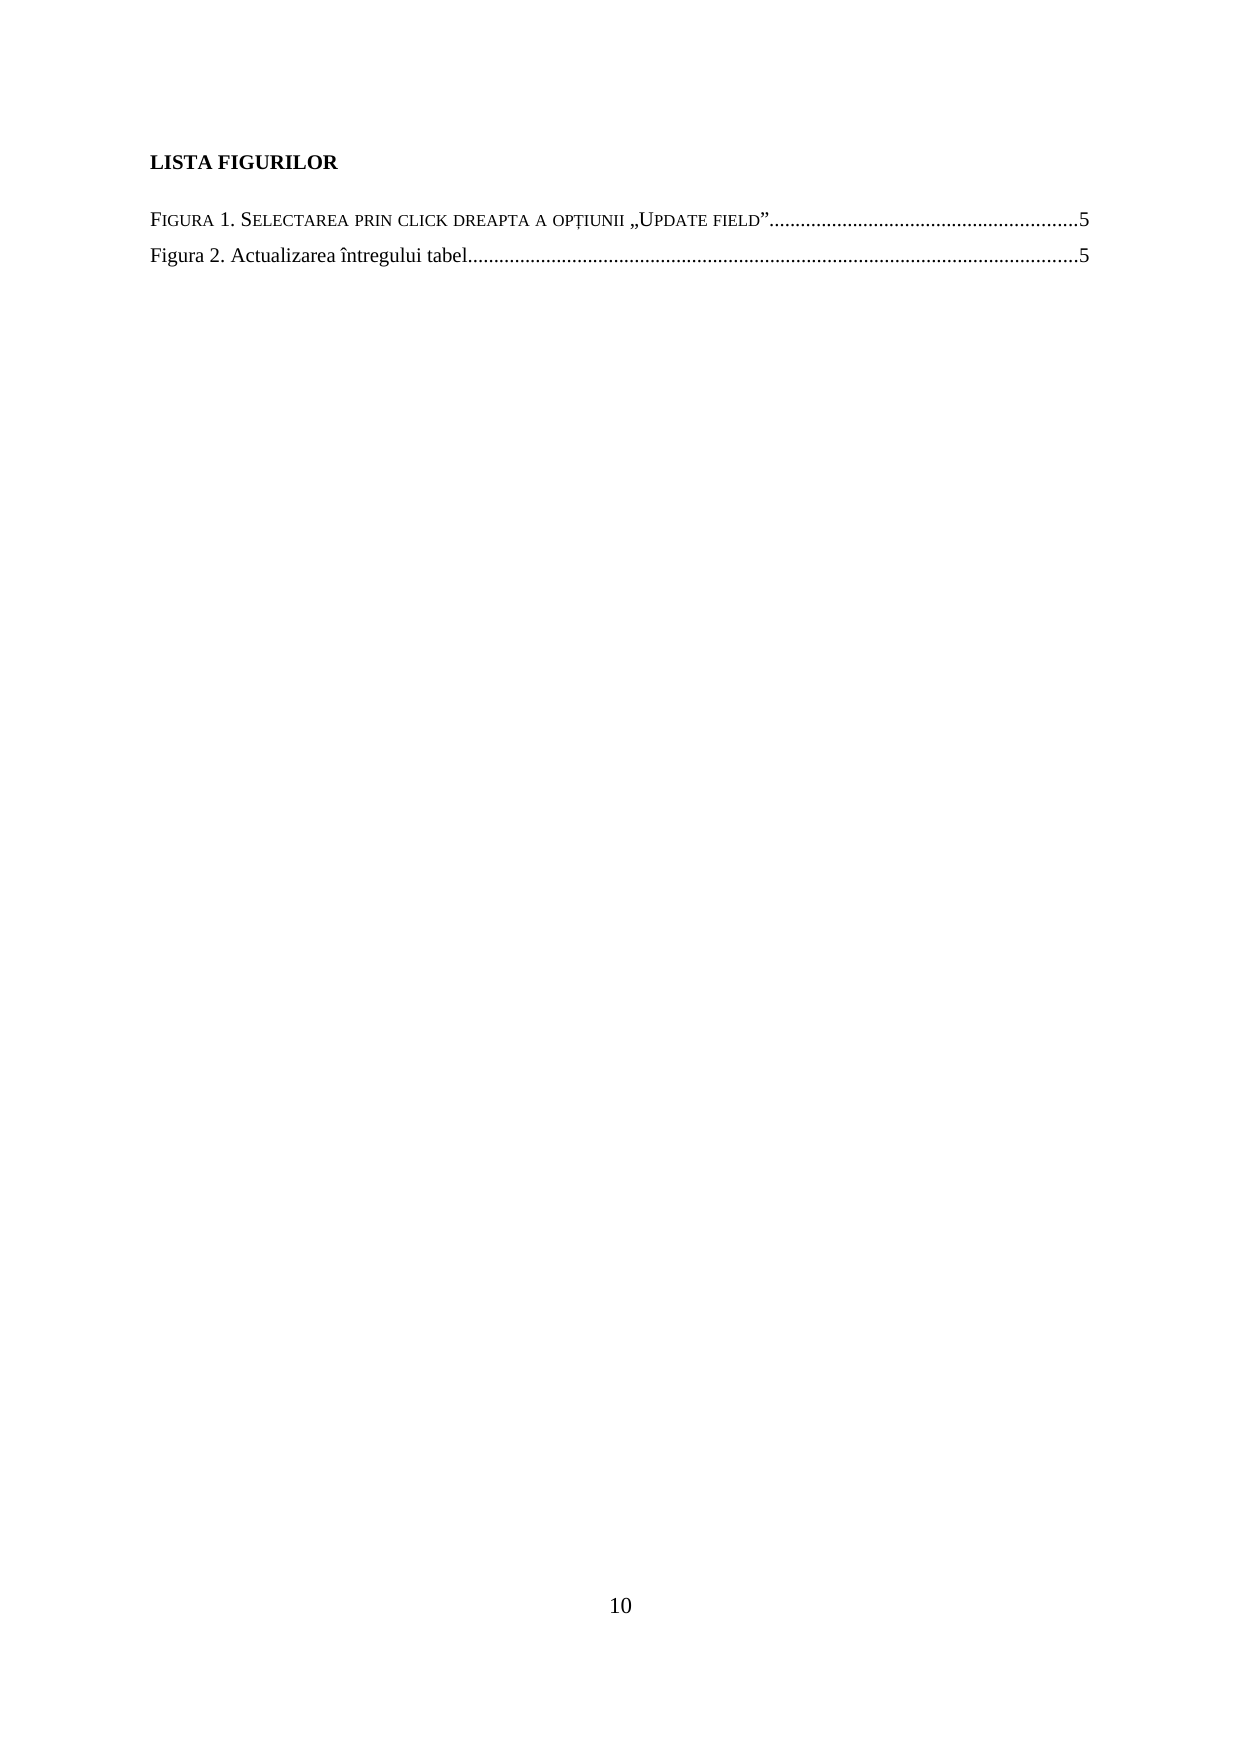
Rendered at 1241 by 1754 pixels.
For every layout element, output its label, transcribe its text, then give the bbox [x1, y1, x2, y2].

text Figura 2. Actualizarea întregului tabel 5 [150, 243, 1091, 267]
text Figura 1. Selectarea prin click dreapta a opțiunii „Update field” 5 [150, 207, 1091, 231]
text LISTA FIGURILOR [150, 150, 1091, 174]
